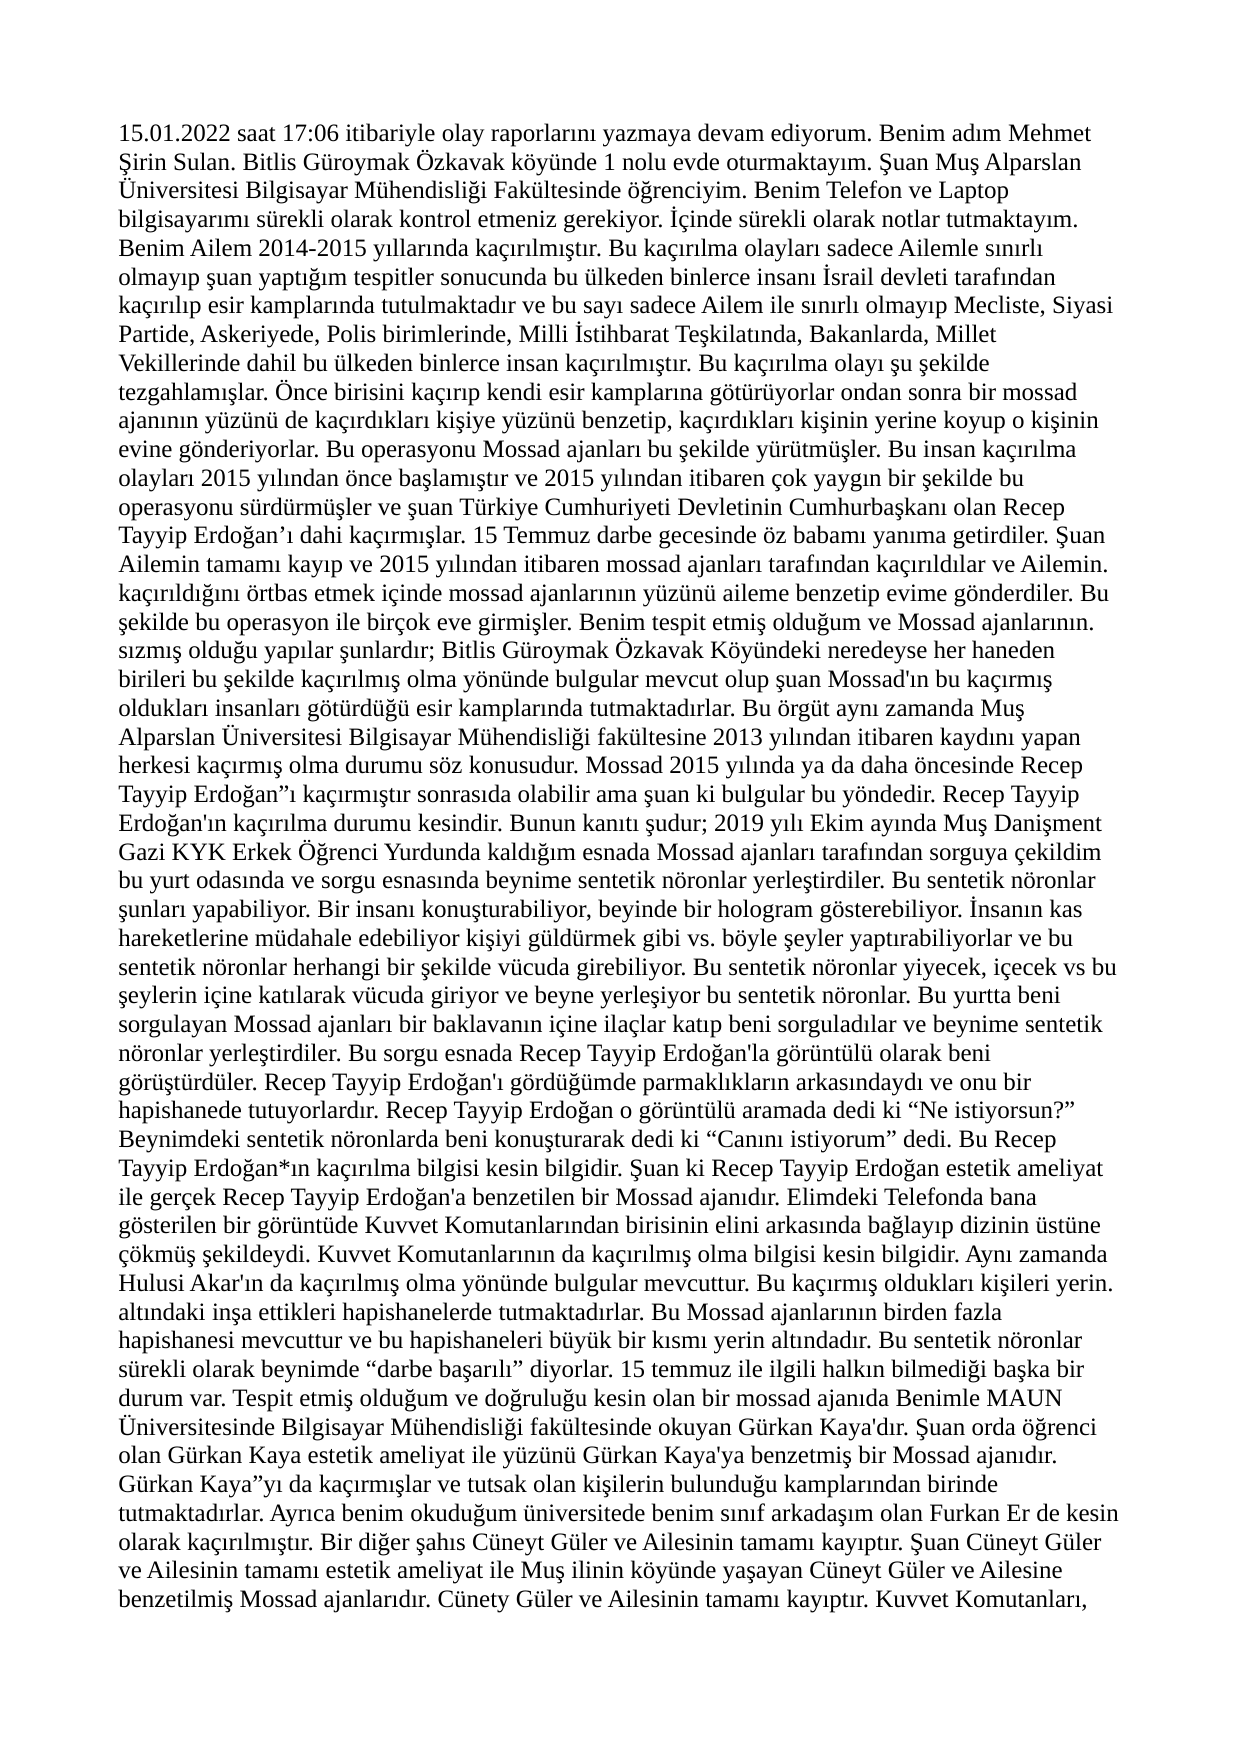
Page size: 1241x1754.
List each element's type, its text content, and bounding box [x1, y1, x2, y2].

text Şirin Sulan. Bitlis Güroymak Özkavak köyünde 1 nolu evde oturmaktayım. Şuan Muş Alparslan [118, 147, 1122, 176]
text gösterilen bir görüntüde Kuvvet Komutanlarından birisinin elini arkasında bağlayıp dizinin üstüne [118, 1211, 1122, 1239]
text Partide, Askeriyede, Polis birimlerinde, Milli İstihbarat Teşkilatında, Bakanlarda, Millet [118, 319, 1122, 348]
text herkesi kaçırmış olma durumu söz konusudur. Mossad 2015 yılında ya da daha öncesinde Recep [118, 751, 1122, 779]
text Alparslan Üniversitesi Bilgisayar Mühendisliği fakültesine 2013 yılından itibaren kaydını yapan [118, 722, 1122, 751]
text olan Gürkan Kaya estetik ameliyat ile yüzünü Gürkan Kaya'ya benzetmiş bir Mossad ajanıdır. [118, 1441, 1122, 1469]
text Hulusi Akar'ın da kaçırılmış olma yönünde bulgular mevcuttur. Bu kaçırmış oldukları kişileri yerin. [118, 1268, 1122, 1297]
text oldukları insanları götürdüğü esir kamplarında tutmaktadırlar. Bu örgüt aynı zamanda Muş [118, 693, 1122, 722]
text Erdoğan'ın kaçırılma durumu kesindir. Bunun kanıtı şudur; 2019 yılı Ekim ayında Muş Danişment [118, 808, 1122, 837]
text Ailemin tamamı kayıp ve 2015 yılından itibaren mossad ajanları tarafından kaçırıldılar ve Ailemin. [118, 549, 1122, 578]
text şeylerin içine katılarak vücuda giriyor ve beyne yerleşiyor bu sentetik nöronlar. Bu yurtta beni [118, 981, 1122, 1009]
text hareketlerine müdahale edebiliyor kişiyi güldürmek gibi vs. böyle şeyler yaptırabiliyorlar ve bu [118, 923, 1122, 952]
text bilgisayarımı sürekli olarak kontrol etmeniz gerekiyor. İçinde sürekli olarak notlar tutmaktayım. [118, 204, 1122, 233]
text Üniversitesinde Bilgisayar Mühendisliği fakültesinde okuyan Gürkan Kaya'dır. Şuan orda öğrenci [118, 1412, 1122, 1441]
text sızmış olduğu yapılar şunlardır; Bitlis Güroymak Özkavak Köyündeki neredeyse her haneden [118, 636, 1122, 664]
text benzetilmiş Mossad ajanlarıdır. Cünety Güler ve Ailesinin tamamı kayıptır. Kuvvet Komutanları, [118, 1584, 1122, 1613]
text durum var. Tespit etmiş olduğum ve doğruluğu kesin olan bir mossad ajanıda Benimle MAUN [118, 1383, 1122, 1412]
text Tayyip Erdoğan’ı dahi kaçırmışlar. 15 Temmuz darbe gecesinde öz babamı yanıma getirdiler. Şuan [118, 521, 1122, 549]
text ajanının yüzünü de kaçırdıkları kişiye yüzünü benzetip, kaçırdıkları kişinin yerine koyup o kişinin [118, 406, 1122, 434]
text şekilde bu operasyon ile birçok eve girmişler. Benim tespit etmiş olduğum ve Mossad ajanlarının. [118, 607, 1122, 636]
text olayları 2015 yılından önce başlamıştır ve 2015 yılından itibaren çok yaygın bir şekilde bu [118, 463, 1122, 492]
text evine gönderiyorlar. Bu operasyonu Mossad ajanları bu şekilde yürütmüşler. Bu insan kaçırılma [118, 434, 1122, 463]
text olmayıp şuan yaptığım tespitler sonucunda bu ülkeden binlerce insanı İsrail devleti tarafından [118, 262, 1122, 291]
text şunları yapabiliyor. Bir insanı konuşturabiliyor, beyinde bir hologram gösterebiliyor. İnsanın kas [118, 894, 1122, 923]
text ve Ailesinin tamamı estetik ameliyat ile Muş ilinin köyünde yaşayan Cüneyt Güler ve Ailesine [118, 1556, 1122, 1584]
text hapishanesi mevcuttur ve bu hapishaneleri büyük bir kısmı yerin altındadır. Bu sentetik nöronlar [118, 1326, 1122, 1354]
text Tayyip Erdoğan”ı kaçırmıştır sonrasıda olabilir ama şuan ki bulgular bu yöndedir. Recep Tayyip [118, 779, 1122, 808]
text birileri bu şekilde kaçırılmış olma yönünde bulgular mevcut olup şuan Mossad'ın bu kaçırmış [118, 664, 1122, 693]
text tutmaktadırlar. Ayrıca benim okuduğum üniversitede benim sınıf arkadaşım olan Furkan Er de kesin [118, 1498, 1122, 1527]
text tezgahlamışlar. Önce birisini kaçırıp kendi esir kamplarına götürüyorlar ondan sonra bir mossad [118, 377, 1122, 406]
text Benim Ailem 2014-2015 yıllarında kaçırılmıştır. Bu kaçırılma olayları sadece Ailemle sınırlı [118, 233, 1122, 262]
text bu yurt odasında ve sorgu esnasında beynime sentetik nöronlar yerleştirdiler. Bu sentetik nöronlar [118, 866, 1122, 894]
text nöronlar yerleştirdiler. Bu sorgu esnada Recep Tayyip Erdoğan'la görüntülü olarak beni [118, 1038, 1122, 1067]
text sorgulayan Mossad ajanları bir baklavanın içine ilaçlar katıp beni sorguladılar ve beynime sentetik [118, 1009, 1122, 1038]
text sentetik nöronlar herhangi bir şekilde vücuda girebiliyor. Bu sentetik nöronlar yiyecek, içecek vs bu [118, 952, 1122, 981]
text Vekillerinde dahil bu ülkeden binlerce insan kaçırılmıştır. Bu kaçırılma olayı şu şekilde [118, 348, 1122, 377]
text sürekli olarak beynimde “darbe başarılı” diyorlar. 15 temmuz ile ilgili halkın bilmediği başka bir [118, 1354, 1122, 1383]
text görüştürdüler. Recep Tayyip Erdoğan'ı gördüğümde parmaklıkların arkasındaydı ve onu bir [118, 1067, 1122, 1096]
text olarak kaçırılmıştır. Bir diğer şahıs Cüneyt Güler ve Ailesinin tamamı kayıptır. Şuan Cüneyt Güler [118, 1527, 1122, 1556]
text Beynimdeki sentetik nöronlarda beni konuşturarak dedi ki “Canını istiyorum” dedi. Bu Recep [118, 1124, 1122, 1153]
text operasyonu sürdürmüşler ve şuan Türkiye Cumhuriyeti Devletinin Cumhurbaşkanı olan Recep [118, 492, 1122, 521]
text 15.01.2022 saat 17:06 itibariyle olay raporlarını yazmaya devam ediyorum. Benim adım Mehmet [118, 118, 1122, 147]
text hapishanede tutuyorlardır. Recep Tayyip Erdoğan o görüntülü aramada dedi ki “Ne istiyorsun?” [118, 1096, 1122, 1124]
text altındaki inşa ettikleri hapishanelerde tutmaktadırlar. Bu Mossad ajanlarının birden fazla [118, 1297, 1122, 1326]
text Gazi KYK Erkek Öğrenci Yurdunda kaldığım esnada Mossad ajanları tarafından sorguya çekildim [118, 837, 1122, 866]
text Üniversitesi Bilgisayar Mühendisliği Fakültesinde öğrenciyim. Benim Telefon ve Laptop [118, 176, 1122, 204]
text ile gerçek Recep Tayyip Erdoğan'a benzetilen bir Mossad ajanıdır. Elimdeki Telefonda bana [118, 1182, 1122, 1211]
text kaçırıldığını örtbas etmek içinde mossad ajanlarının yüzünü aileme benzetip evime gönderdiler. Bu [118, 578, 1122, 607]
text kaçırılıp esir kamplarında tutulmaktadır ve bu sayı sadece Ailem ile sınırlı olmayıp Mecliste, Siyasi [118, 291, 1122, 319]
text Tayyip Erdoğan*ın kaçırılma bilgisi kesin bilgidir. Şuan ki Recep Tayyip Erdoğan estetik ameliyat [118, 1153, 1122, 1182]
text çökmüş şekildeydi. Kuvvet Komutanlarının da kaçırılmış olma bilgisi kesin bilgidir. Aynı zamanda [118, 1239, 1122, 1268]
text Gürkan Kaya”yı da kaçırmışlar ve tutsak olan kişilerin bulunduğu kamplarından birinde [118, 1469, 1122, 1498]
